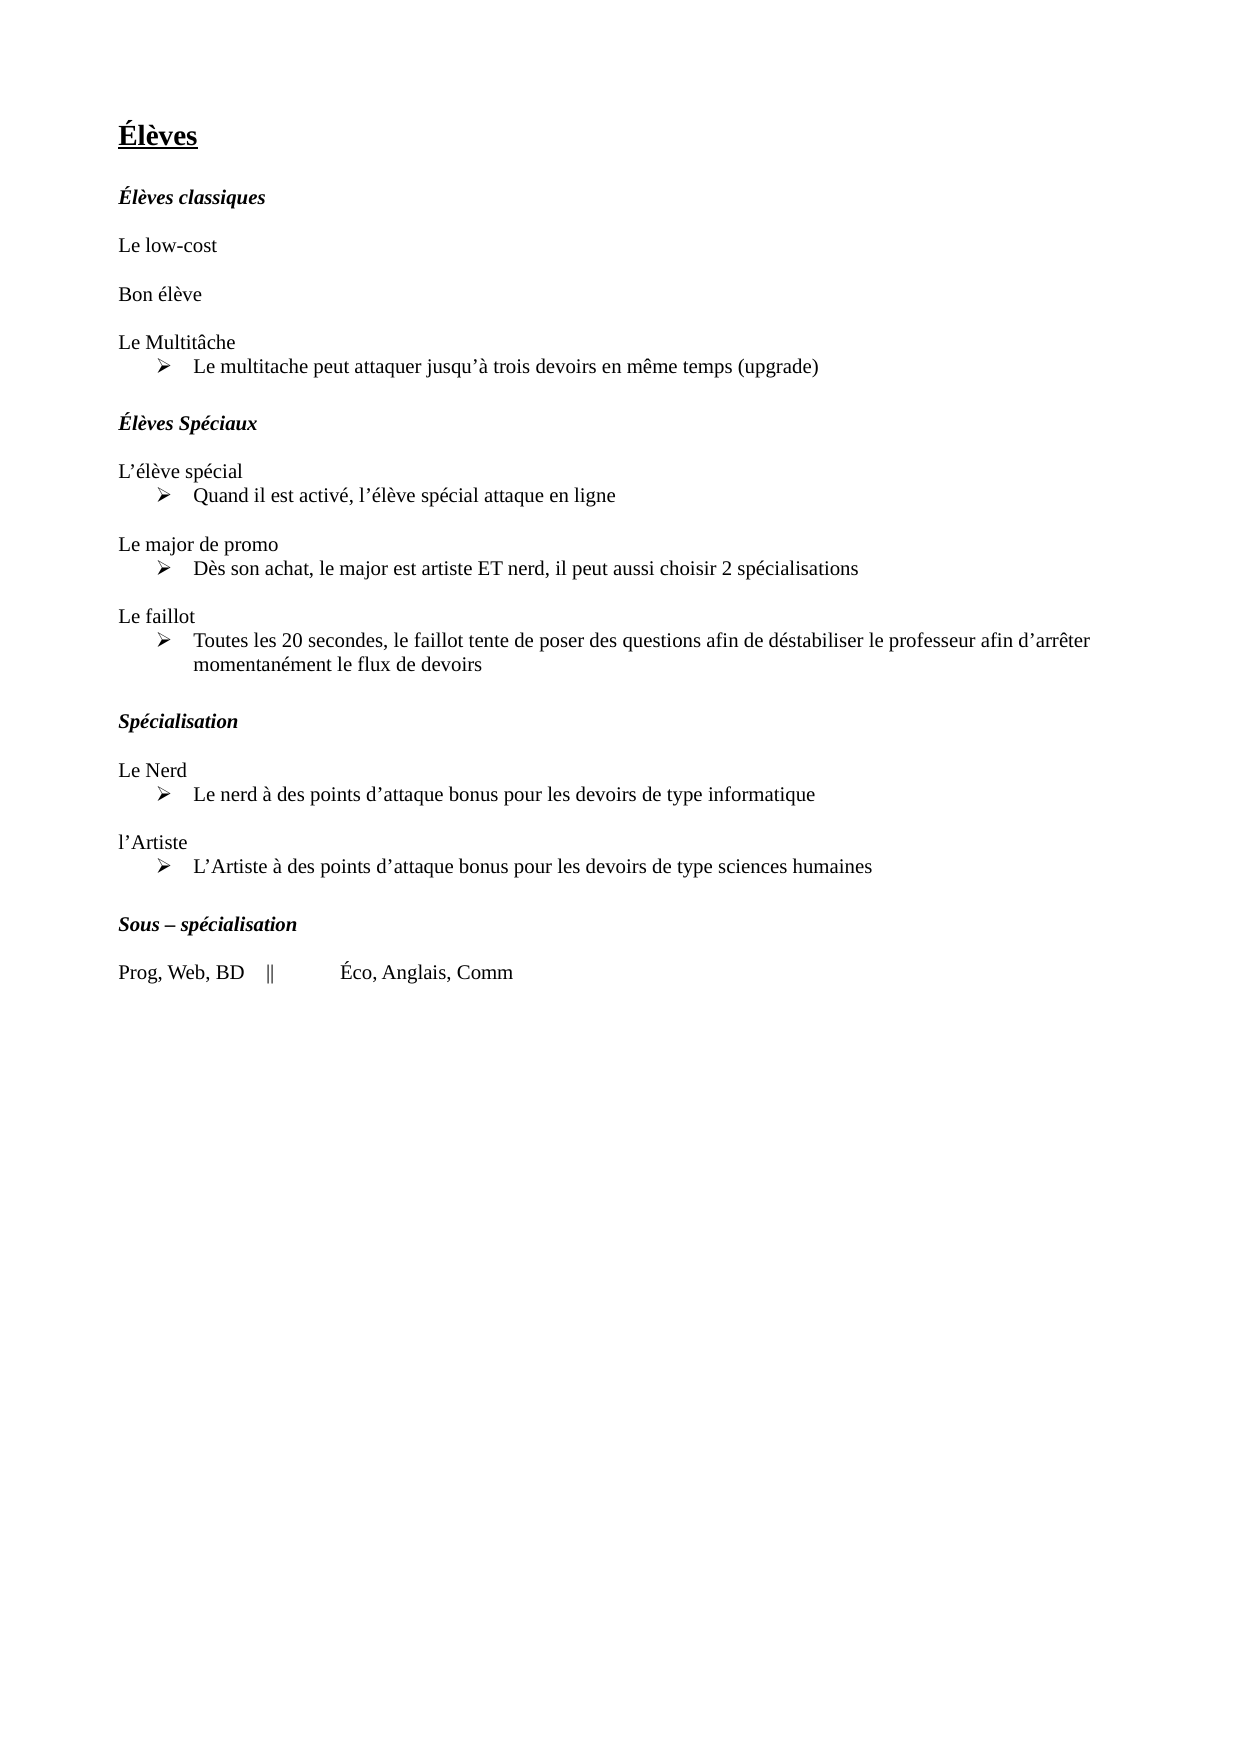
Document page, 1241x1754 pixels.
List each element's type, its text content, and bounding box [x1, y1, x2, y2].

text Bon élève [118, 281, 1122, 306]
text Élèves Spéciaux [118, 411, 1122, 435]
text Le faillot [118, 604, 1122, 628]
list Quand il est activé, l’élève spécial attaque en ligne [156, 483, 1122, 507]
text L’élève spécial [118, 459, 1122, 483]
text Le low-cost [118, 233, 1122, 257]
text Sous – spécialisation [118, 911, 1122, 936]
list Toutes les 20 secondes, le faillot tente de poser des questions afin de déstabiliser le professeur afin d’arrêter momentanément le flux de devoirs [156, 628, 1122, 676]
text l’Artiste [118, 830, 1122, 854]
text Le major de promo [118, 532, 1122, 556]
text Élèves classiques [118, 185, 1122, 209]
text Prog, Web, BD || Éco, Anglais, Comm [118, 959, 1122, 984]
text Le Nerd [118, 758, 1122, 782]
list Le multitache peut attaquer jusqu’à trois devoirs en même temps (upgrade) [156, 354, 1122, 378]
text Élèves [118, 118, 1122, 152]
text Le Multitâche [118, 329, 1122, 354]
list Dès son achat, le major est artiste ET nerd, il peut aussi choisir 2 spécialisations [156, 556, 1122, 580]
list Le nerd à des points d’attaque bonus pour les devoirs de type informatique [156, 782, 1122, 806]
text Spécialisation [118, 709, 1122, 733]
list L’Artiste à des points d’attaque bonus pour les devoirs de type sciences humaines [156, 854, 1122, 878]
